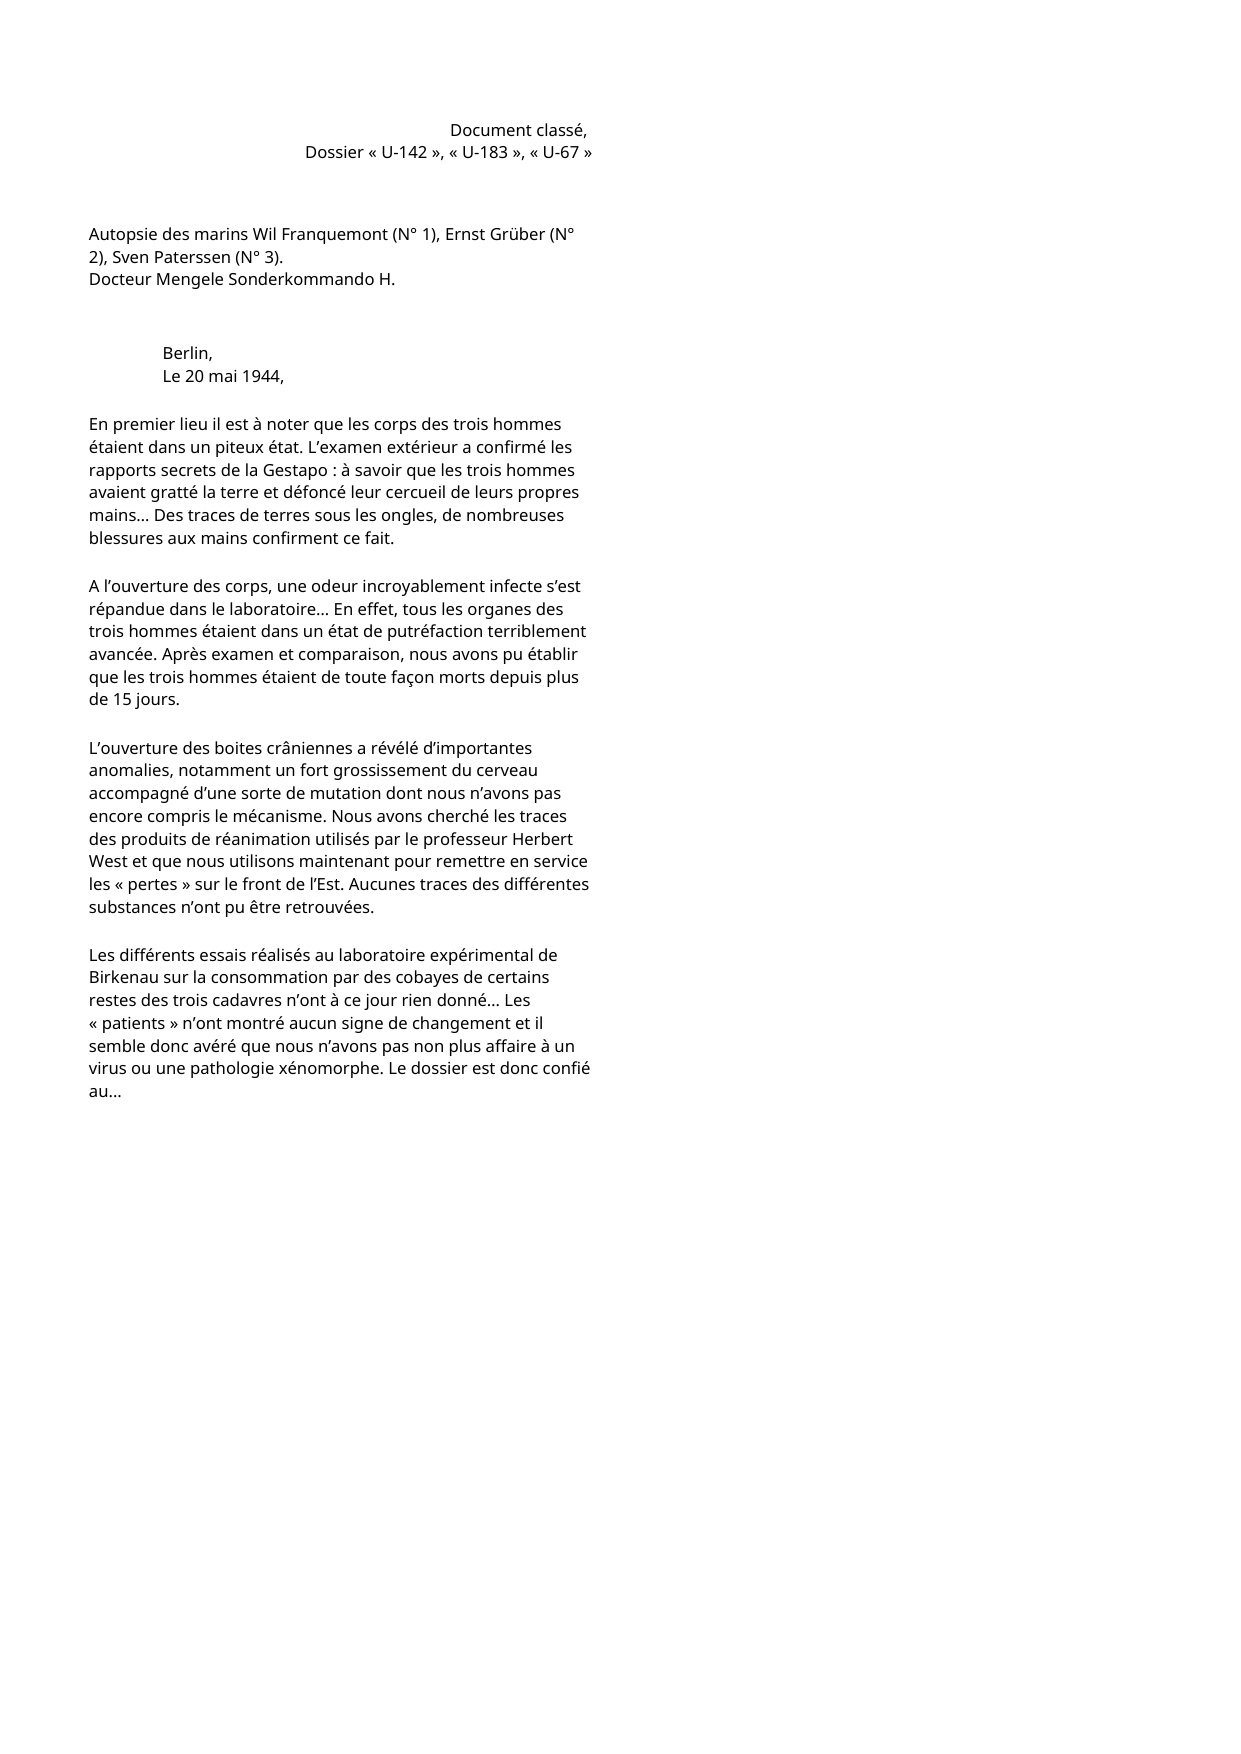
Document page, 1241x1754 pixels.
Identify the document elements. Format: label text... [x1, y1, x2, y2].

text Docteur Mengele Sonderkommando H. [89, 268, 592, 291]
text Autopsie des marins Wil Franquemont (N° 1), Ernst Grüber (N° 2), Sven Paterssen (N° 3). [89, 223, 592, 268]
text En premier lieu il est à noter que les corps des trois hommes étaient dans un piteux état. L’examen extérieur a confirmé les rapports secrets de la Gestapo : à savoir que les trois hommes avaient gratté la terre et défoncé leur cercueil de leurs propres mains… Des traces de terres sous les ongles, de nombreuses blessures aux mains confirment ce fait. [89, 413, 592, 549]
text Les différents essais réalisés au laboratoire expérimental de Birkenau sur la consommation par des cobayes de certains restes des trois cadavres n’ont à ce jour rien donné… Les « patients » n’ont montré aucun signe de changement et il semble donc avéré que nous n’avons pas non plus affaire à un virus ou une pathologie xénomorphe. Le dossier est donc confié au... [89, 943, 592, 1102]
text L’ouverture des boites crâniennes a révélé d’importantes anomalies, notamment un fort grossissement du cerveau accompagné d’une sorte de mutation dont nous n’avons pas encore compris le mécanisme. Nous avons cherché les traces des produits de réanimation utilisés par le professeur Herbert West et que nous utilisons maintenant pour remettre en service les « pertes » sur le front de l’Est. Aucunes traces des différentes substances n’ont pu être retrouvées. [89, 736, 592, 918]
text A l’ouverture des corps, une odeur incroyablement infecte s’est répandue dans le laboratoire… En effet, tous les organes des trois hommes étaient dans un état de putréfaction terriblement avancée. Après examen et comparaison, nous avons pu établir que les trois hommes étaient de toute façon morts depuis plus de 15 jours. [89, 574, 592, 711]
text Le 20 mai 1944, [89, 364, 592, 387]
text Berlin, [89, 342, 592, 364]
text Document classé, Dossier « U-142 », « U-183 », « U-67 » [89, 118, 592, 163]
